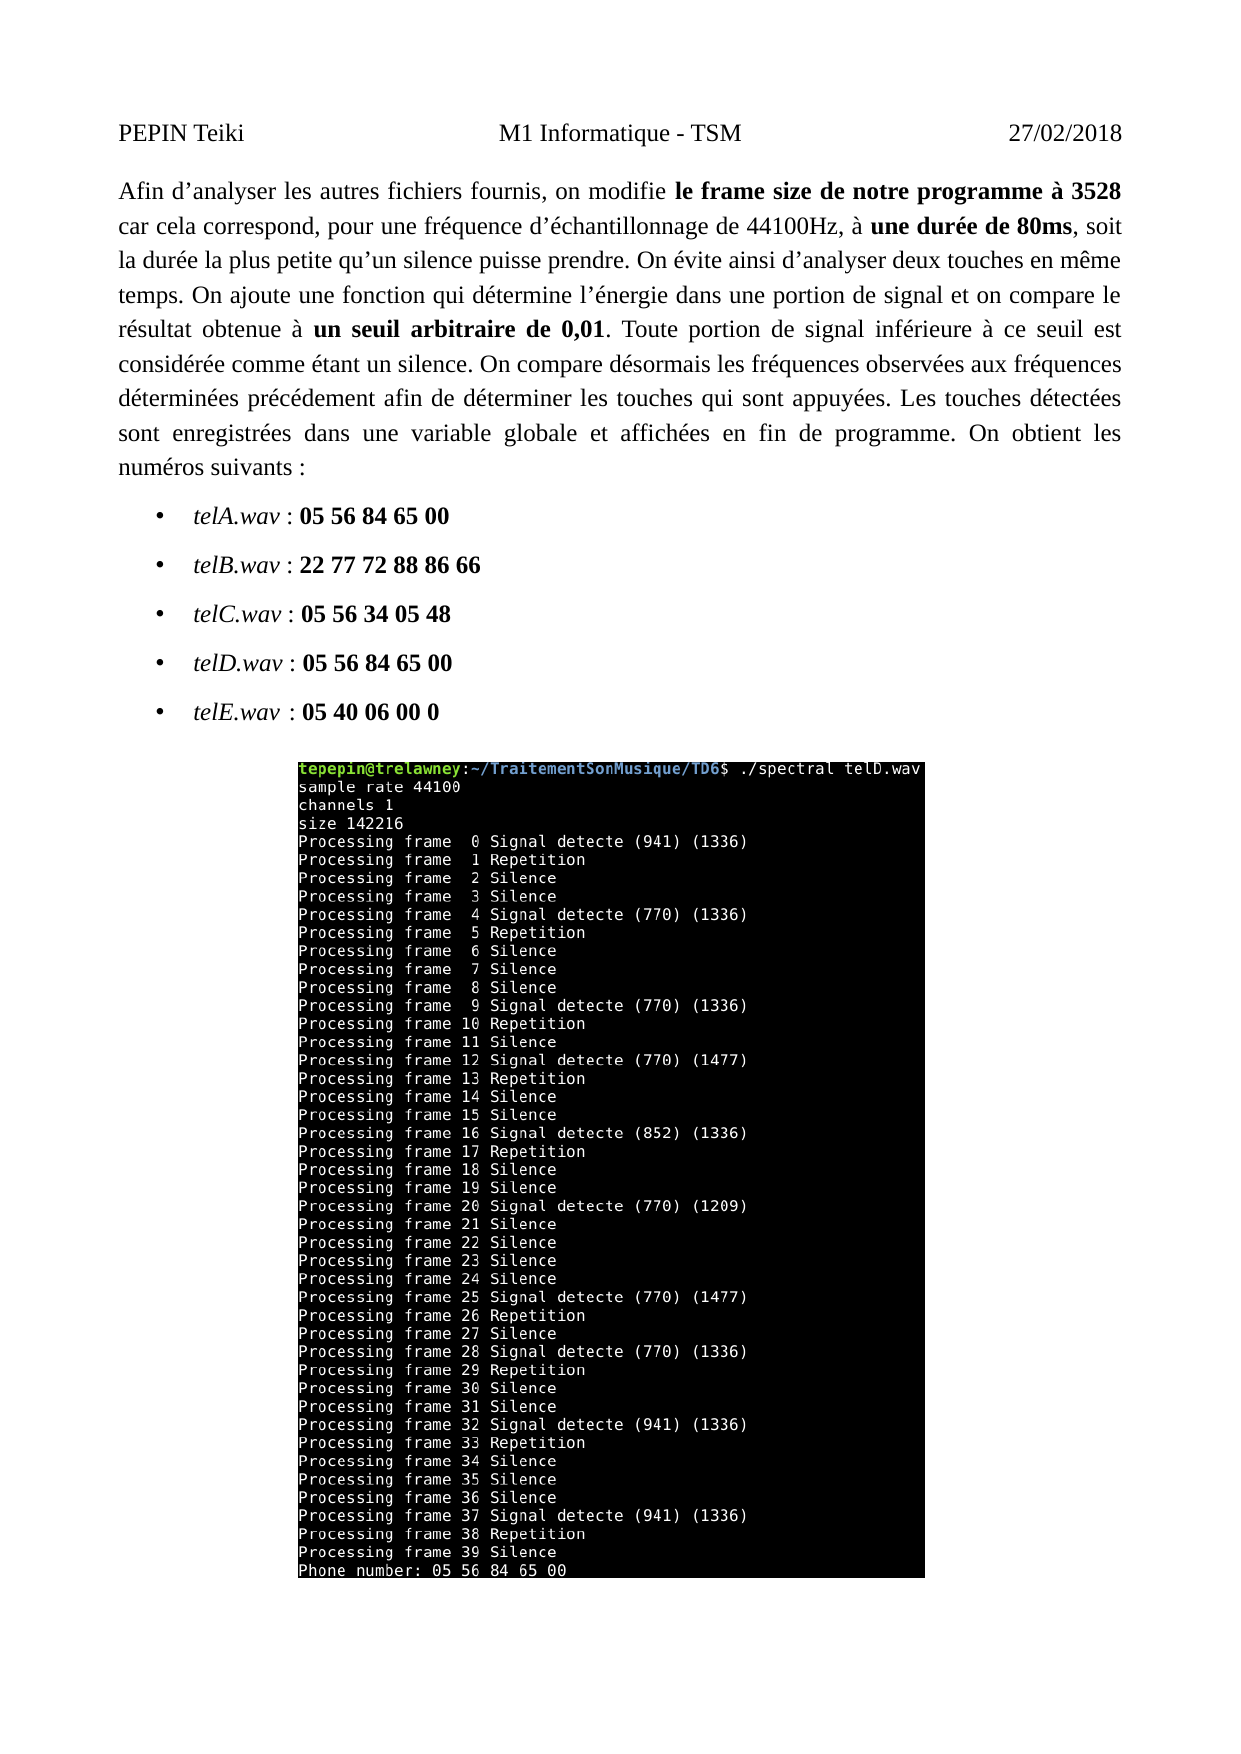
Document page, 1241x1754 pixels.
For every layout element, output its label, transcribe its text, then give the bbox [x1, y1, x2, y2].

list telA.wav : 05 56 84 65 00 [156, 501, 1122, 530]
list telD.wav : 05 56 84 65 00 [156, 648, 1122, 677]
picture [298, 762, 925, 1578]
list telC.wav : 05 56 34 05 48 [156, 599, 1122, 628]
list telE.wav : 05 40 06 00 0 [156, 697, 1122, 726]
text Afin d’analyser les autres fichiers fournis, on modifie le frame size de notre programme à 3528 car cela correspond, pour une fréquence d’échantillonnage de 44100Hz, à une durée de 80ms, soit la durée la plus petite qu’un silence puisse prendre. On évite ainsi d’analyser deux touches en même temps. On ajoute une fonction qui détermine l’énergie dans une portion de signal et on compare le résultat obtenue à un seuil arbitraire de 0,01. Toute portion de signal inférieure à ce seuil est considérée comme étant un silence. On compare désormais les fréquences observées aux fréquences déterminées précédement afin de déterminer les touches qui sont appuyées. Les touches détectées sont enregistrées dans une variable globale et affichées en fin de programme. On obtient les numéros suivants : [118, 176, 1122, 481]
list telB.wav : 22 77 72 88 86 66 [156, 550, 1122, 579]
